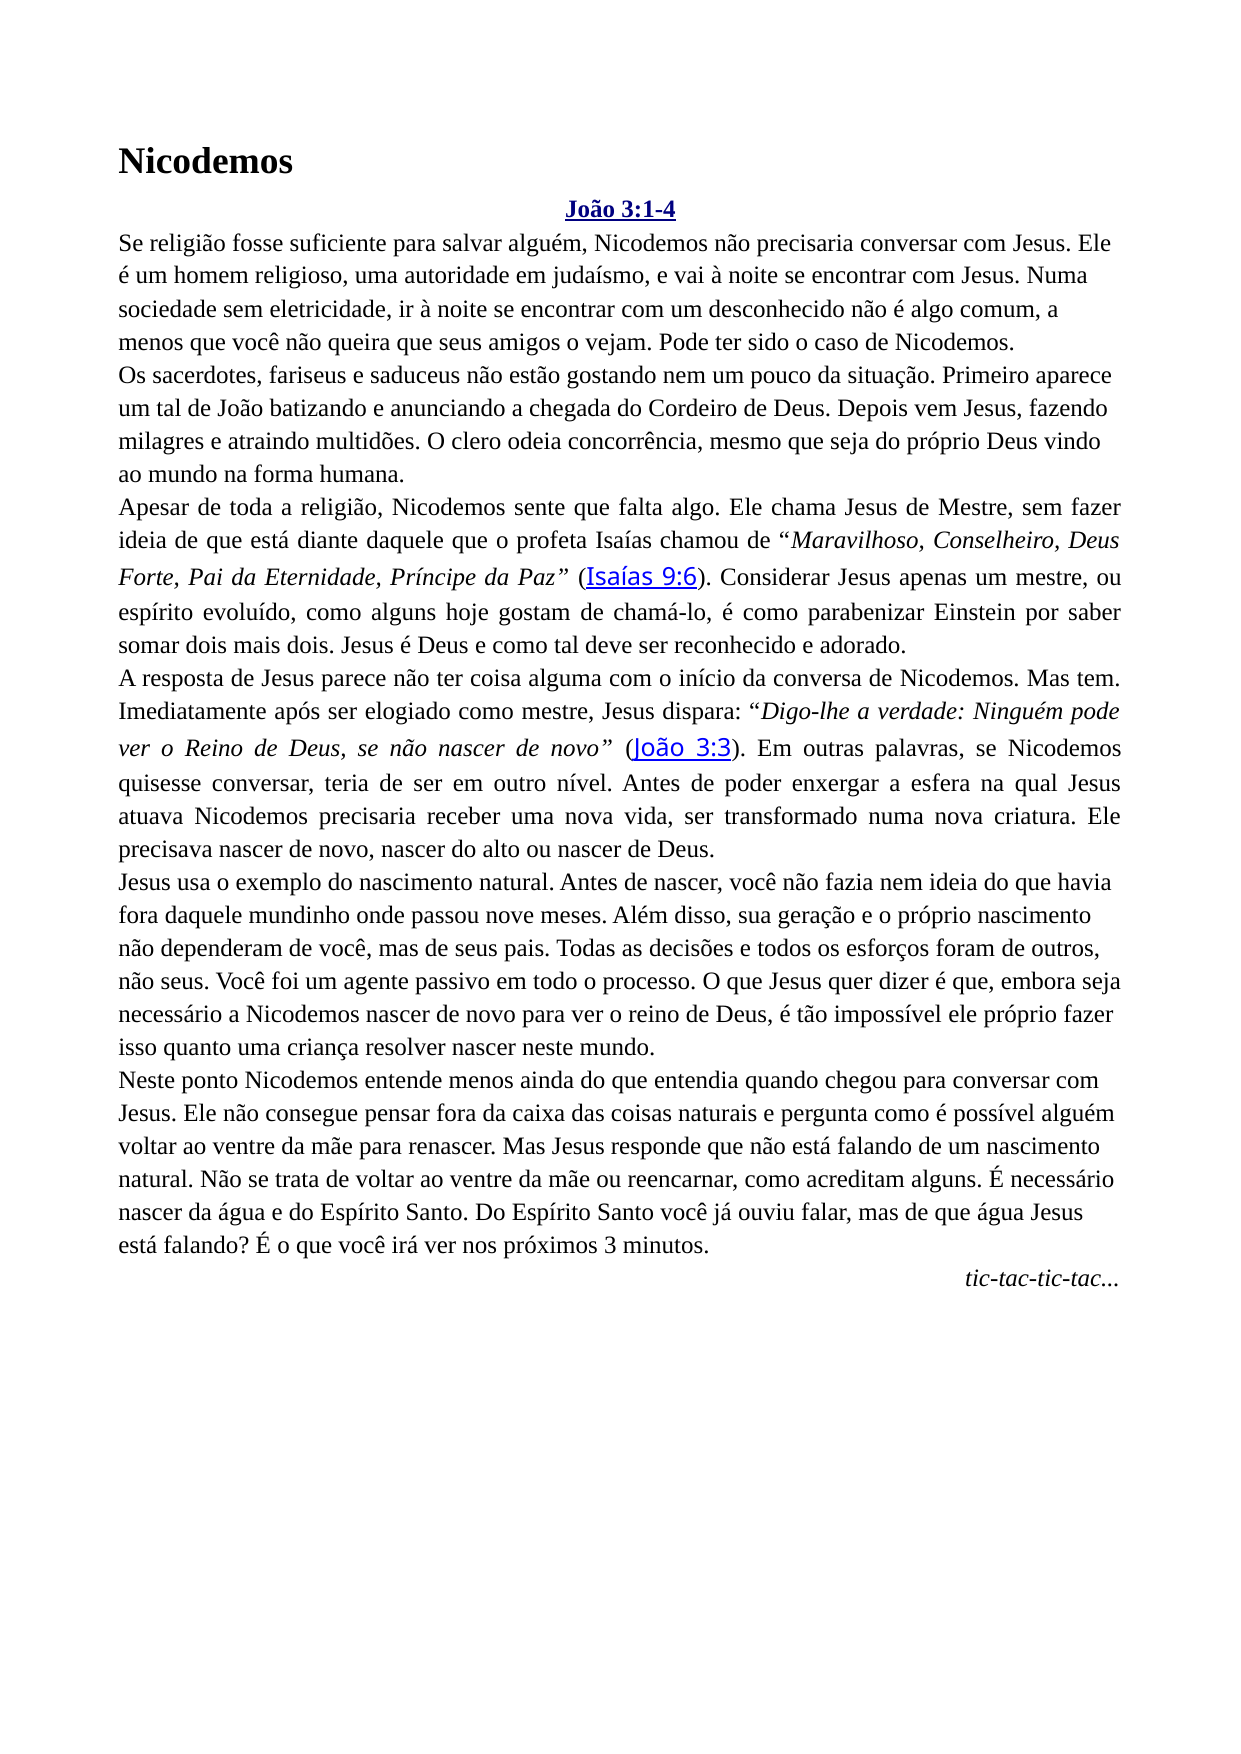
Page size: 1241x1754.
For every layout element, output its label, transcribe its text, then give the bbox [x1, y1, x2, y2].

subtitle Nicodemos [118, 139, 1122, 182]
text Neste ponto Nicodemos entende menos ainda do que entendia quando chegou para conversar com Jesus. Ele não consegue pensar fora da caixa das coisas naturais e pergunta como é possível alguém voltar ao ventre da mãe para renascer. Mas Jesus responde que não está falando de um nascimento natural. Não se trata de voltar ao ventre da mãe ou reencarnar, como acreditam alguns. É necessário nascer da água e do Espírito Santo. Do Espírito Santo você já ouviu falar, mas de que água Jesus está falando? É o que você irá ver nos próximos 3 minutos. [118, 1065, 1122, 1259]
text tic-tac-tic-tac... [118, 1263, 1122, 1292]
text A resposta de Jesus parece não ter coisa alguma com o início da conversa de Nicodemos. Mas tem. Imediatamente após ser elogiado como mestre, Jesus dispara: “Digo-lhe a verdade: Ninguém pode ver o Reino de Deus, se não nascer de novo” (João 3:3). Em outras palavras, se Nicodemos quisesse conversar, teria de ser em outro nível. Antes de poder enxergar a esfera na qual Jesus atuava Nicodemos precisaria receber uma nova vida, ser transformado numa nova criatura. Ele precisava nascer de novo, nascer do alto ou nascer de Deus. [118, 663, 1122, 863]
text Se religião fosse suficiente para salvar alguém, Nicodemos não precisaria conversar com Jesus. Ele é um homem religioso, uma autoridade em judaísmo, e vai à noite se encontrar com Jesus. Numa sociedade sem eletricidade, ir à noite se encontrar com um desconhecido não é algo comum, a menos que você não queira que seus amigos o vejam. Pode ter sido o caso de Nicodemos. [118, 228, 1122, 355]
text Os sacerdotes, fariseus e saduceus não estão gostando nem um pouco da situação. Primeiro aparece um tal de João batizando e anunciando a chegada do Cordeiro de Deus. Depois vem Jesus, fazendo milagres e atraindo multidões. O clero odeia concorrência, mesmo que seja do próprio Deus vindo ao mundo na forma humana. [118, 360, 1122, 487]
text João 3:1-4 [118, 194, 1122, 223]
text Apesar de toda a religião, Nicodemos sente que falta algo. Ele chama Jesus de Mestre, sem fazer ideia de que está diante daquele que o profeta Isaías chamou de “Maravilhoso, Conselheiro, Deus Forte, Pai da Eternidade, Príncipe da Paz” (Isaías 9:6). Considerar Jesus apenas um mestre, ou espírito evoluído, como alguns hoje gostam de chamá-lo, é como parabenizar Einstein por saber somar dois mais dois. Jesus é Deus e como tal deve ser reconhecido e adorado. [118, 492, 1122, 659]
text Jesus usa o exemplo do nascimento natural. Antes de nascer, você não fazia nem ideia do que havia fora daquele mundinho onde passou nove meses. Além disso, sua geração e o próprio nascimento não dependeram de você, mas de seus pais. Todas as decisões e todos os esforços foram de outros, não seus. Você foi um agente passivo em todo o processo. O que Jesus quer dizer é que, embora seja necessário a Nicodemos nascer de novo para ver o reino de Deus, é tão impossível ele próprio fazer isso quanto uma criança resolver nascer neste mundo. [118, 867, 1122, 1061]
